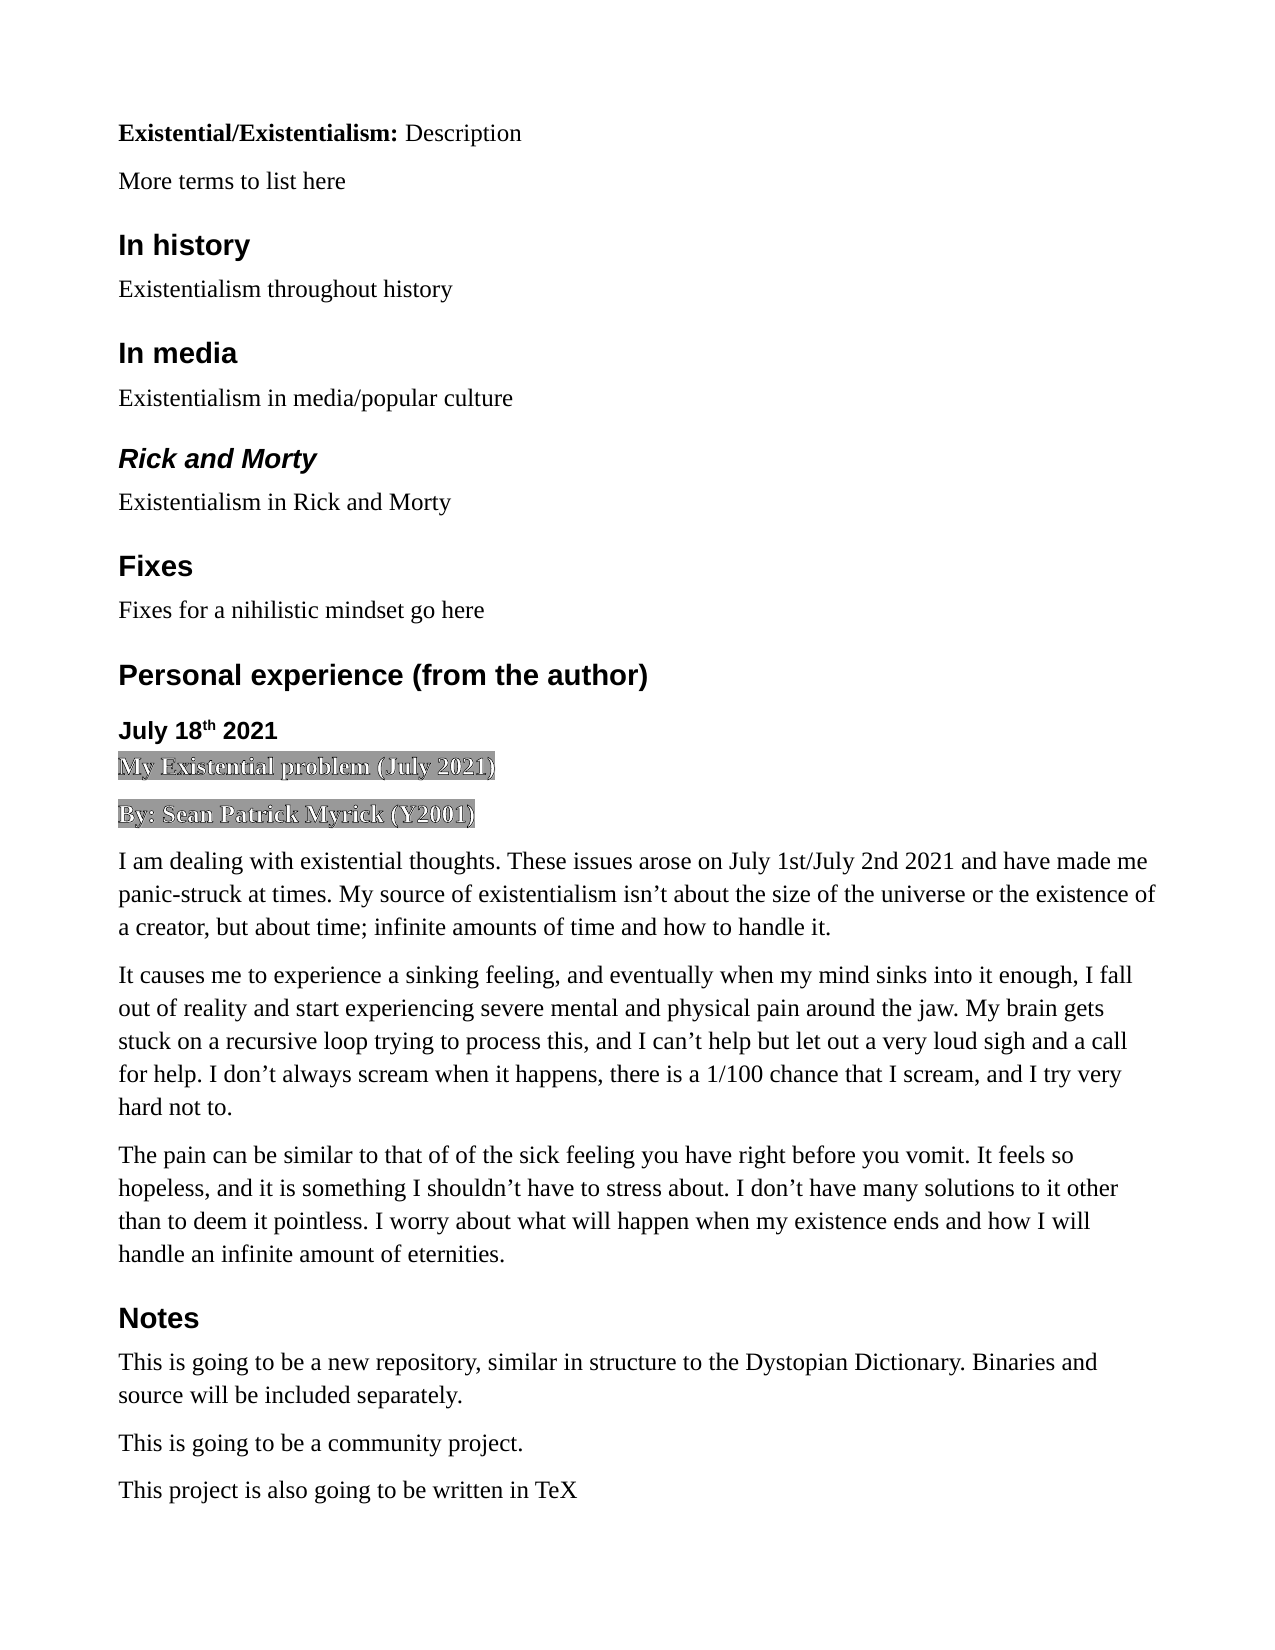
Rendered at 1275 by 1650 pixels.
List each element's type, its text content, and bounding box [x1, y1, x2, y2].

subtitle Personal experience (from the author) [118, 658, 1157, 691]
text By: Sean Patrick Myrick (Y2001) [118, 799, 1157, 828]
text The pain can be similar to that of of the sick feeling you have right before you vomit. It feels so hopeless, and it is something I shouldn’t have to stress about. I don’t have many solutions to it other than to deem it pointless. I worry about what will happen when my existence ends and how I will handle an infinite amount of eternities. [118, 1140, 1157, 1268]
text This is going to be a new repository, similar in structure to the Dystopian Dictionary. Binaries and source will be included separately. [118, 1347, 1157, 1409]
text It causes me to experience a sinking feeling, and eventually when my mind sinks into it enough, I fall out of reality and start experiencing severe mental and physical pain around the jaw. My brain gets stuck on a recursive loop trying to process this, and I can’t help but let out a very loud sigh and a call for help. I don’t always scream when it happens, there is a 1/100 chance that I scream, and I try very hard not to. [118, 960, 1157, 1121]
text More terms to list here [118, 166, 1157, 194]
text Existentialism in Rick and Morty [118, 487, 1157, 516]
subtitle July 18th 2021 [118, 716, 1157, 745]
text Existential/Existentialism: Description [118, 118, 1157, 147]
subtitle Fixes [118, 549, 1157, 583]
text Fixes for a nihilistic mindset go here [118, 596, 1157, 624]
text This is going to be a community project. [118, 1428, 1157, 1457]
text Existentialism throughout history [118, 274, 1157, 303]
text Existentialism in media/popular culture [118, 383, 1157, 411]
subtitle Rick and Morty [118, 443, 1157, 474]
text I am dealing with existential thoughts. These issues arose on July 1st/July 2nd 2021 and have made me panic-struck at times. My source of existentialism isn’t about the size of the universe or the existence of a creator, but about time; infinite amounts of time and how to handle it. [118, 846, 1157, 941]
subtitle In media [118, 336, 1157, 370]
subtitle In history [118, 228, 1157, 262]
text This project is also going to be written in TeX [118, 1476, 1157, 1504]
text My Existential problem (July 2021) [118, 751, 1157, 780]
subtitle Notes [118, 1301, 1157, 1335]
